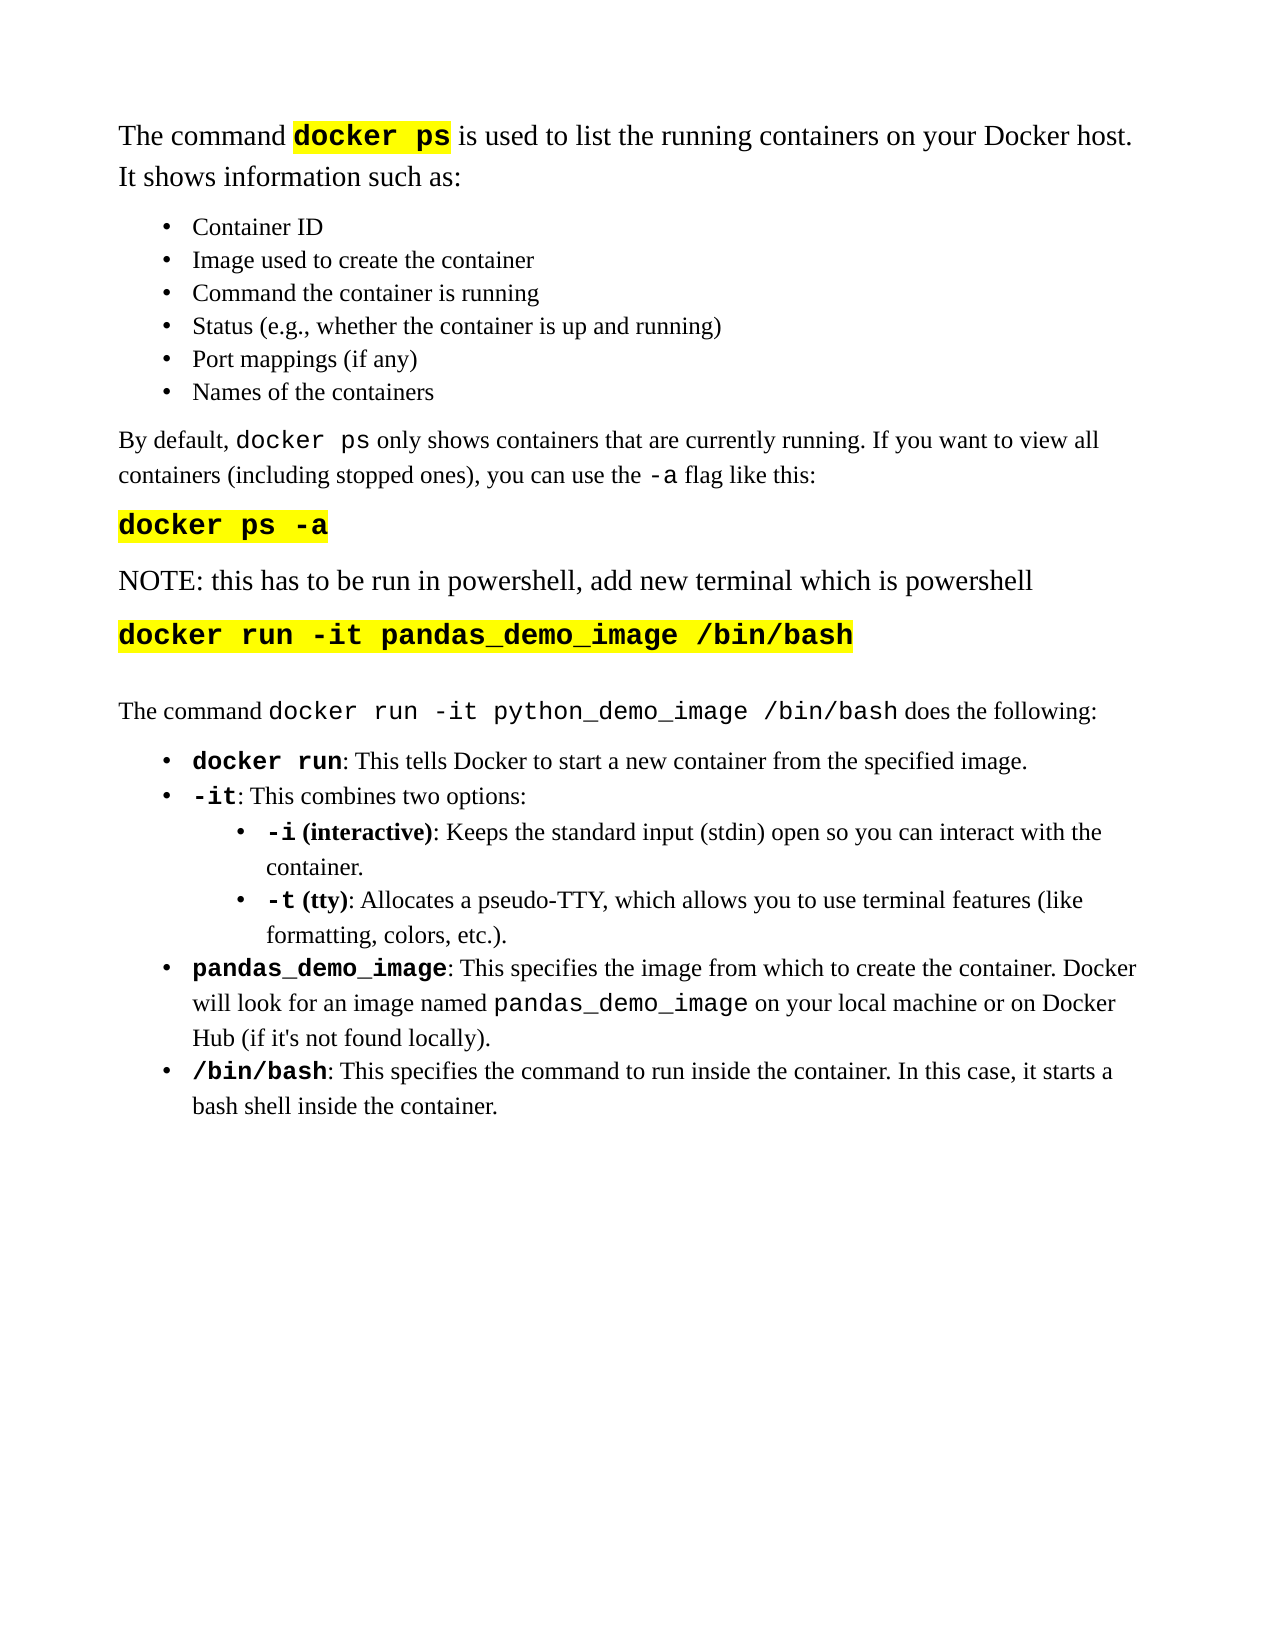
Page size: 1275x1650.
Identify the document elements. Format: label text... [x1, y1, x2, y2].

list /bin/bash: This specifies the command to run inside the container. In this case, it starts a bash shell inside the container. [162, 1056, 1157, 1120]
list Names of the containers [162, 377, 1157, 406]
list -t (tty): Allocates a pseudo-TTY, which allows you to use terminal features (like formatting, colors, etc.). [236, 885, 1157, 949]
list docker run: This tells Docker to start a new container from the specified image. [162, 746, 1157, 777]
list -it: This combines two options: [162, 781, 1157, 812]
text docker run -it pandas_demo_image /bin/bash [118, 620, 1157, 653]
list pandas_demo_image: This specifies the image from which to create the container. Docker will look for an image named pandas_demo_image on your local machine or on Docker Hub (if it's not found locally). [162, 953, 1157, 1052]
text By default, docker ps only shows containers that are currently running. If you want to view all containers (including stopped ones), you can use the -a flag like this: [118, 425, 1157, 491]
text The command docker run -it python_demo_image /bin/bash does the following: [118, 696, 1157, 727]
list Image used to create the container [162, 245, 1157, 274]
list Port mappings (if any) [162, 344, 1157, 373]
list -i (interactive): Keeps the standard input (stdin) open so you can interact with the container. [236, 817, 1157, 881]
list Command the container is running [162, 278, 1157, 307]
text The command docker ps is used to list the running containers on your Docker host. It shows information such as: [118, 118, 1157, 193]
list Container ID [162, 212, 1157, 241]
text docker ps -a [118, 510, 1157, 543]
text NOTE: this has to be run in powershell, add new terminal which is powershell [118, 563, 1157, 596]
list Status (e.g., whether the container is up and running) [162, 311, 1157, 340]
